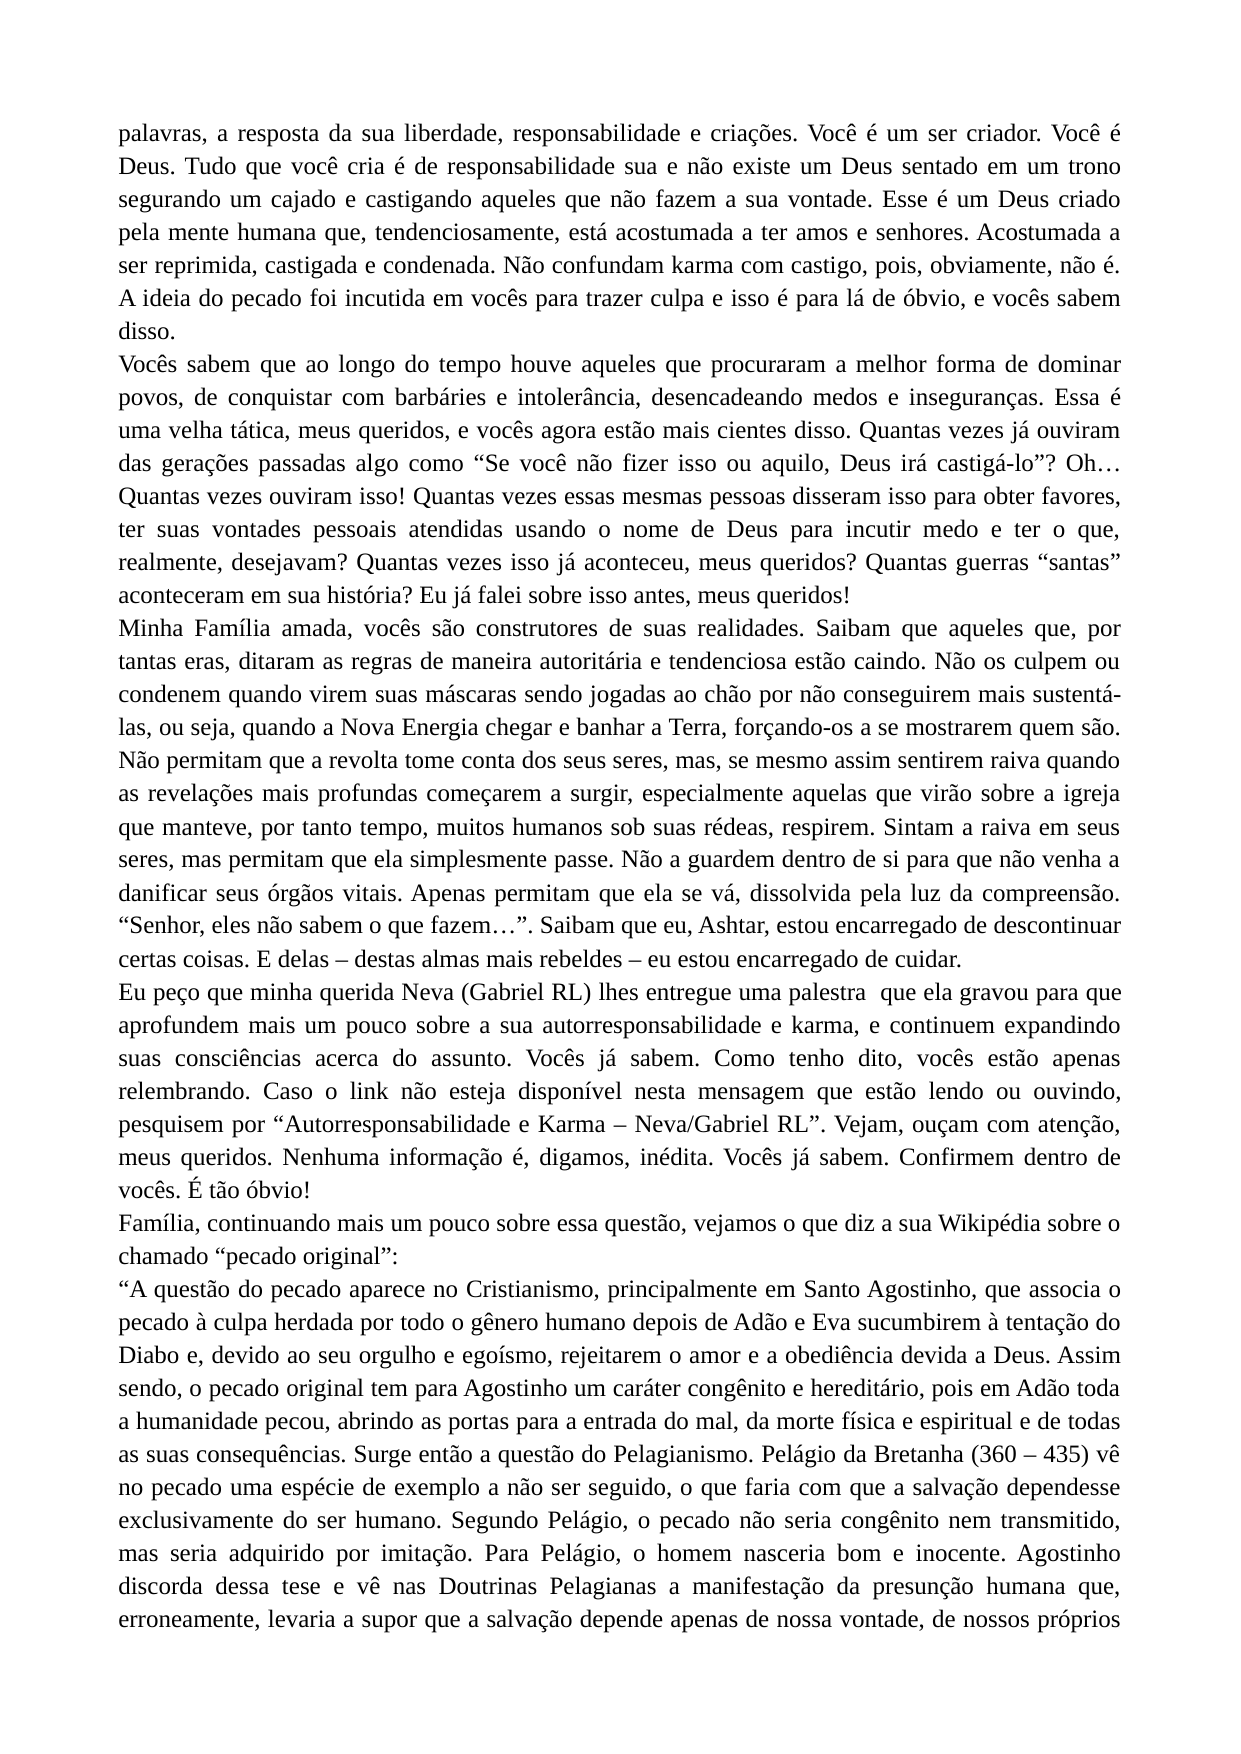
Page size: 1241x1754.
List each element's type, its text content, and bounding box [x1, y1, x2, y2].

text “A questão do pecado aparece no Cristianismo, principalmente em Santo Agostinho, que associa o pecado à culpa herdada por todo o gênero humano depois de Adão e Eva sucumbirem à tentação do Diabo e, devido ao seu orgulho e egoísmo, rejeitarem o amor e a obediência devida a Deus. Assim sendo, o pecado original tem para Agostinho um caráter congênito e hereditário, pois em Adão toda a humanidade pecou, abrindo as portas para a entrada do mal, da morte física e espiritual e de todas as suas consequências. Surge então a questão do Pelagianismo. Pelágio da Bretanha (360 – 435) vê no pecado uma espécie de exemplo a não ser seguido, o que faria com que a salvação dependesse exclusivamente do ser humano. Segundo Pelágio, o pecado não seria congênito nem transmitido, mas seria adquirido por imitação. Para Pelágio, o homem nasceria bom e inocente. Agostinho discorda dessa tese e vê nas Doutrinas Pelagianas a manifestação da presunção humana que, erroneamente, levaria a supor que a salvação depende apenas de nossa vontade, de nossos próprios [118, 1274, 1122, 1633]
text Eu peço que minha querida Neva (Gabriel RL) lhes entregue uma palestra que ela gravou para que aprofundem mais um pouco sobre a sua autorresponsabilidade e karma, e continuem expandindo suas consciências acerca do assunto. Vocês já sabem. Como tenho dito, vocês estão apenas relembrando. Caso o link não esteja disponível nesta mensagem que estão lendo ou ouvindo, pesquisem por “Autorresponsabilidade e Karma – Neva/Gabriel RL”. Vejam, ouçam com atenção, meus queridos. Nenhuma informação é, digamos, inédita. Vocês já sabem. Confirmem dentro de vocês. É tão óbvio! [118, 977, 1122, 1203]
text Vocês sabem que ao longo do tempo houve aqueles que procuraram a melhor forma de dominar povos, de conquistar com barbáries e intolerância, desencadeando medos e inseguranças. Essa é uma velha tática, meus queridos, e vocês agora estão mais cientes disso. Quantas vezes já ouviram das gerações passadas algo como “Se você não fizer isso ou aquilo, Deus irá castigá-lo”? Oh… Quantas vezes ouviram isso! Quantas vezes essas mesmas pessoas disseram isso para obter favores, ter suas vontades pessoais atendidas usando o nome de Deus para incutir medo e ter o que, realmente, desejavam? Quantas vezes isso já aconteceu, meus queridos? Quantas guerras “santas” aconteceram em sua história? Eu já falei sobre isso antes, meus queridos! [118, 349, 1122, 609]
text palavras, a resposta da sua liberdade, responsabilidade e criações. Você é um ser criador. Você é Deus. Tudo que você cria é de responsabilidade sua e não existe um Deus sentado em um trono segurando um cajado e castigando aqueles que não fazem a sua vontade. Esse é um Deus criado pela mente humana que, tendenciosamente, está acostumada a ter amos e senhores. Acostumada a ser reprimida, castigada e condenada. Não confundam karma com castigo, pois, obviamente, não é. A ideia do pecado foi incutida em vocês para trazer culpa e isso é para lá de óbvio, e vocês sabem disso. [118, 118, 1122, 345]
text Minha Família amada, vocês são construtores de suas realidades. Saibam que aqueles que, por tantas eras, ditaram as regras de maneira autoritária e tendenciosa estão caindo. Não os culpem ou condenem quando virem suas máscaras sendo jogadas ao chão por não conseguirem mais sustentá-las, ou seja, quando a Nova Energia chegar e banhar a Terra, forçando-os a se mostrarem quem são. Não permitam que a revolta tome conta dos seus seres, mas, se mesmo assim sentirem raiva quando as revelações mais profundas começarem a surgir, especialmente aquelas que virão sobre a igreja que manteve, por tanto tempo, muitos humanos sob suas rédeas, respirem. Sintam a raiva em seus seres, mas permitam que ela simplesmente passe. Não a guardem dentro de si para que não venha a danificar seus órgãos vitais. Apenas permitam que ela se vá, dissolvida pela luz da compreensão. “Senhor, eles não sabem o que fazem…”. Saibam que eu, Ashtar, estou encarregado de descontinuar certas coisas. E delas – destas almas mais rebeldes – eu estou encarregado de cuidar. [118, 613, 1122, 972]
text Família, continuando mais um pouco sobre essa questão, vejamos o que diz a sua Wikipédia sobre o chamado “pecado original”: [118, 1208, 1122, 1269]
